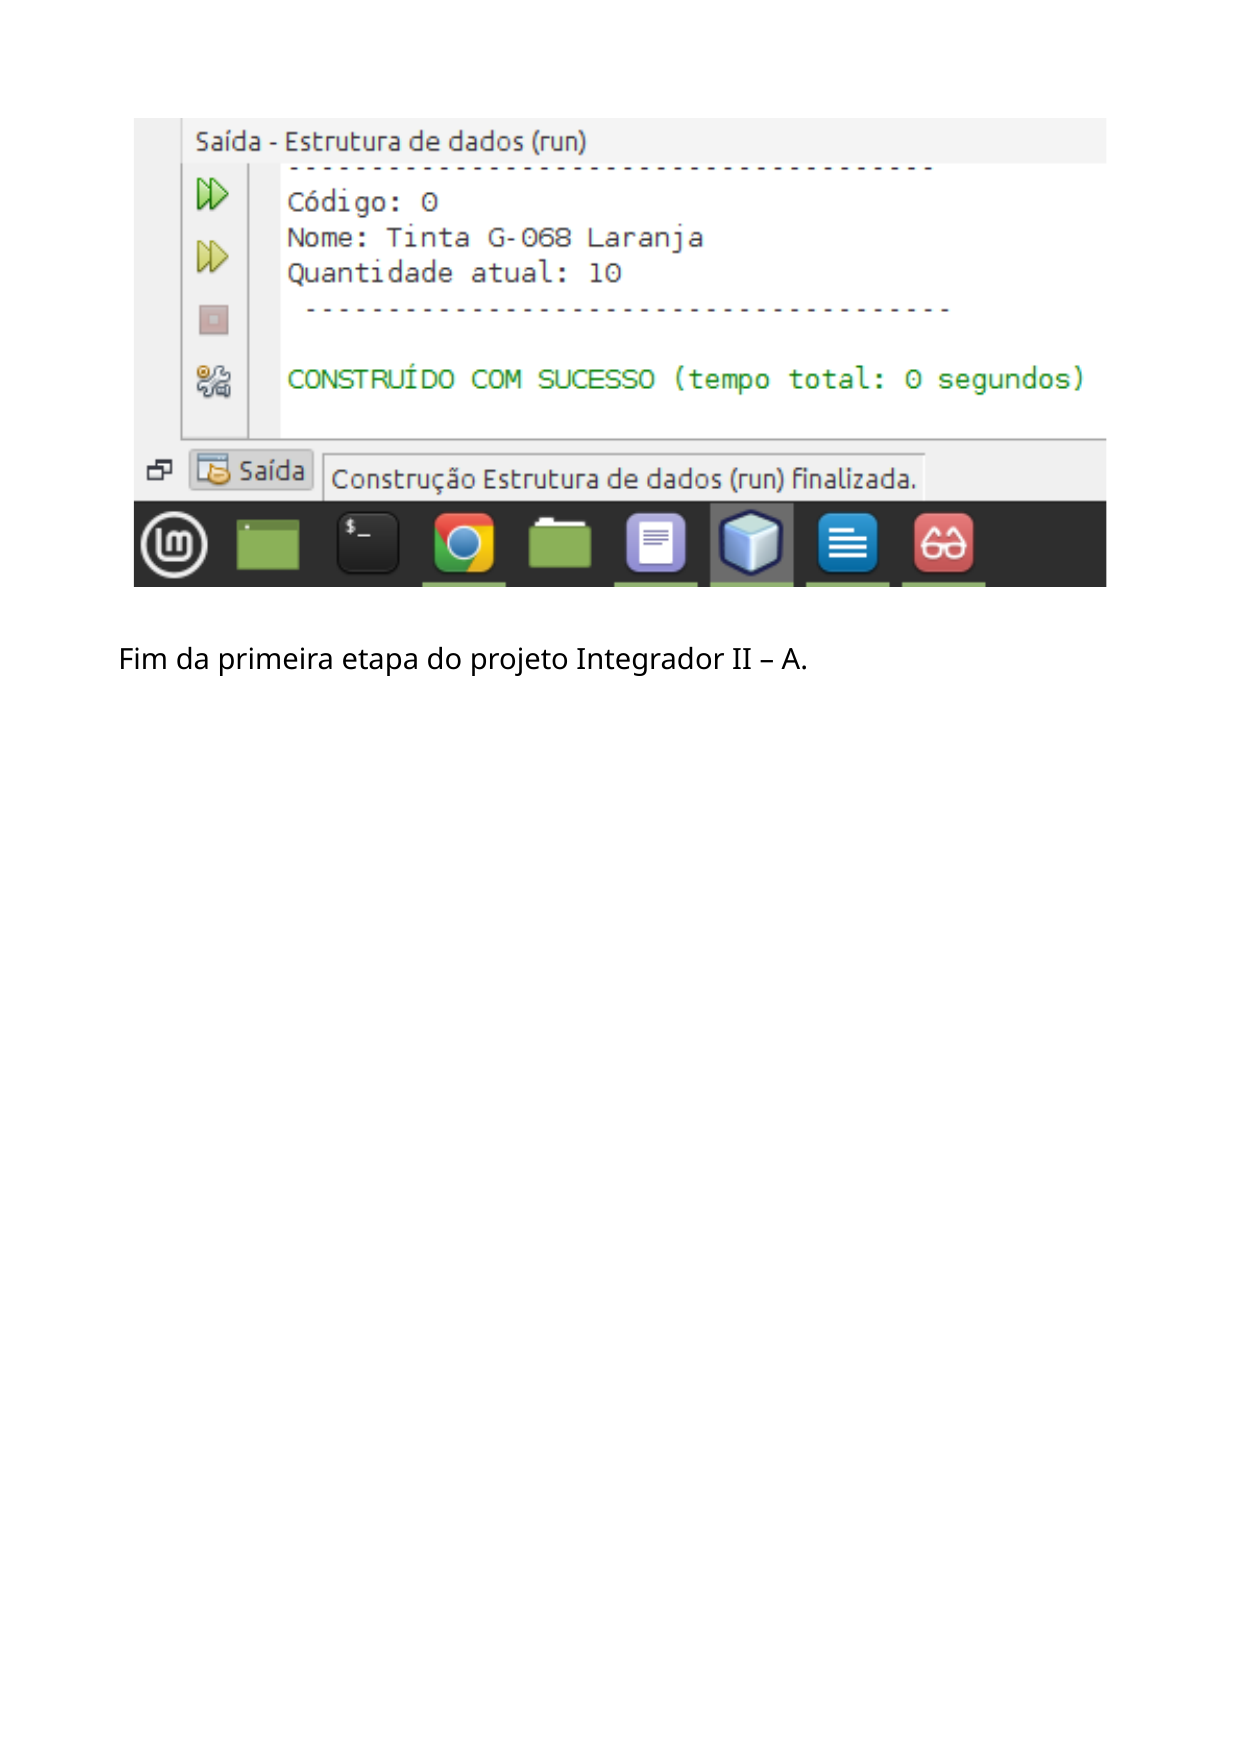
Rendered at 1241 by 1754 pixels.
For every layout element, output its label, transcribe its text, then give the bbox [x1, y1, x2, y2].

text Fim da primeira etapa do projeto Integrador II – A. [118, 639, 1122, 678]
picture [133, 118, 1107, 587]
